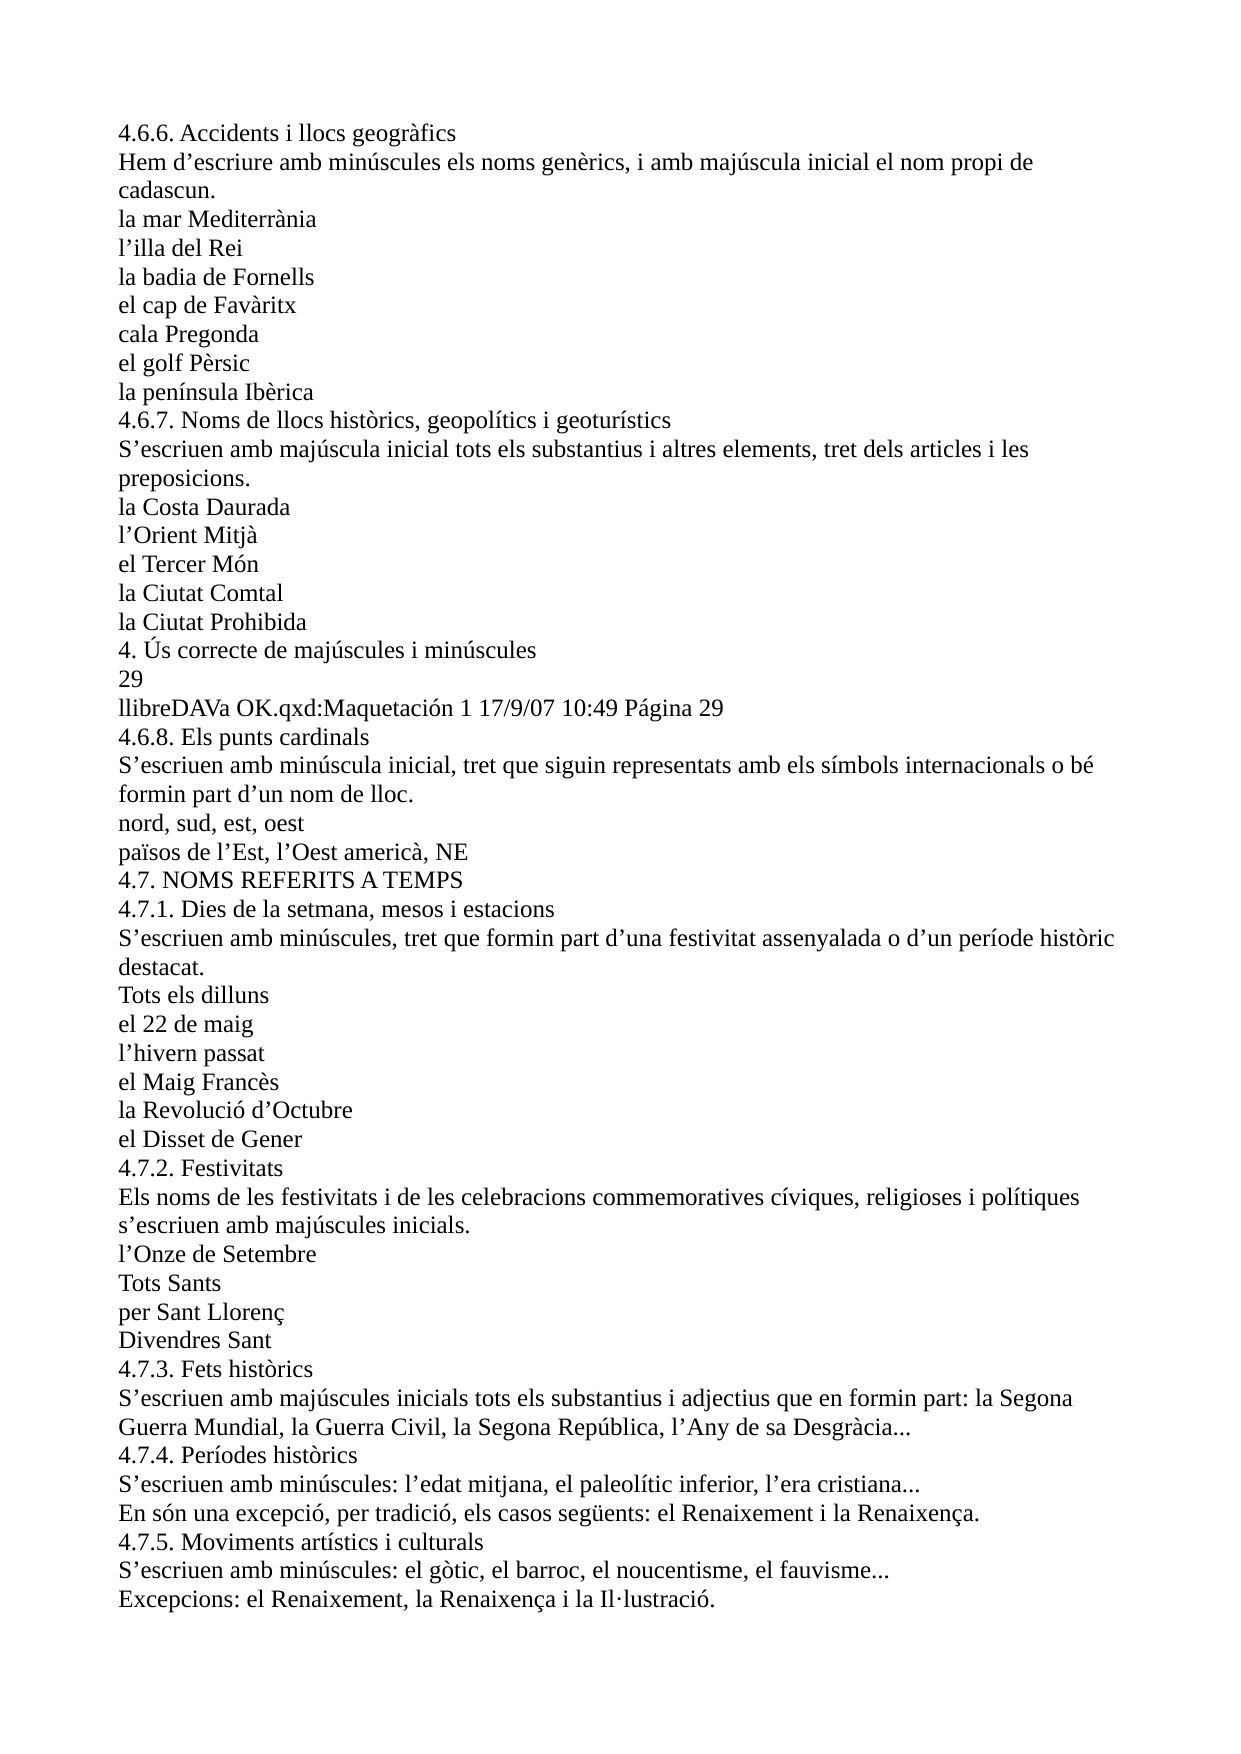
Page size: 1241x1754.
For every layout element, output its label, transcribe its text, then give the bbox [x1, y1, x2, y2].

text Excepcions: el Renaixement, la Renaixença i la Il·lustració. [118, 1584, 1122, 1613]
text 29 [118, 664, 1122, 693]
text Els noms de les festivitats i de les celebracions commemoratives cíviques, religioses i polítiques [118, 1182, 1122, 1211]
text 4.7.2. Festivitats [118, 1153, 1122, 1182]
text 4.7.3. Fets històrics [118, 1354, 1122, 1383]
text l’Orient Mitjà [118, 521, 1122, 549]
text 4.7.5. Moviments artístics i culturals [118, 1527, 1122, 1556]
text el Tercer Món [118, 549, 1122, 578]
text 4. Ús correcte de majúscules i minúscules [118, 636, 1122, 664]
text cala Pregonda [118, 319, 1122, 348]
text 4.7. NOMS REFERITS A TEMPS [118, 866, 1122, 894]
text 4.7.1. Dies de la setmana, mesos i estacions [118, 894, 1122, 923]
text el cap de Favàritx [118, 291, 1122, 319]
text l’illa del Rei [118, 233, 1122, 262]
text països de l’Est, l’Oest americà, NE [118, 837, 1122, 866]
text llibreDAVa OK.qxd:Maquetación 1 17/9/07 10:49 Página 29 [118, 693, 1122, 722]
text la mar Mediterrània [118, 204, 1122, 233]
text S’escriuen amb minúscules: el gòtic, el barroc, el noucentisme, el fauvisme... [118, 1556, 1122, 1584]
text 4.6.7. Noms de llocs històrics, geopolítics i geoturístics [118, 406, 1122, 434]
text s’escriuen amb majúscules inicials. [118, 1211, 1122, 1239]
text 4.7.4. Períodes històrics [118, 1441, 1122, 1469]
text la Ciutat Prohibida [118, 607, 1122, 636]
text Divendres Sant [118, 1326, 1122, 1354]
text destacat. [118, 952, 1122, 981]
text En són una excepció, per tradició, els casos següents: el Renaixement i la Renaixença. [118, 1498, 1122, 1527]
text Tots els dilluns [118, 981, 1122, 1009]
text Tots Sants [118, 1268, 1122, 1297]
text el Maig Francès [118, 1067, 1122, 1096]
text 4.6.6. Accidents i llocs geogràfics [118, 118, 1122, 147]
text el 22 de maig [118, 1009, 1122, 1038]
text nord, sud, est, oest [118, 808, 1122, 837]
text S’escriuen amb minúscula inicial, tret que siguin representats amb els símbols internacionals o bé [118, 751, 1122, 779]
text S’escriuen amb minúscules, tret que formin part d’una festivitat assenyalada o d’un període històric [118, 923, 1122, 952]
text S’escriuen amb majúscules inicials tots els substantius i adjectius que en formin part: la Segona [118, 1383, 1122, 1412]
text S’escriuen amb minúscules: l’edat mitjana, el paleolític inferior, l’era cristiana... [118, 1469, 1122, 1498]
text formin part d’un nom de lloc. [118, 779, 1122, 808]
text Hem d’escriure amb minúscules els noms genèrics, i amb majúscula inicial el nom propi de cadascun. [118, 147, 1122, 204]
text la Costa Daurada [118, 492, 1122, 521]
text Guerra Mundial, la Guerra Civil, la Segona República, l’Any de sa Desgràcia... [118, 1412, 1122, 1441]
text la badia de Fornells [118, 262, 1122, 291]
text la península Ibèrica [118, 377, 1122, 406]
text 4.6.8. Els punts cardinals [118, 722, 1122, 751]
text la Revolució d’Octubre [118, 1096, 1122, 1124]
text l’Onze de Setembre [118, 1239, 1122, 1268]
text l’hivern passat [118, 1038, 1122, 1067]
text el Disset de Gener [118, 1124, 1122, 1153]
text la Ciutat Comtal [118, 578, 1122, 607]
text S’escriuen amb majúscula inicial tots els substantius i altres elements, tret dels articles i les preposicions. [118, 434, 1122, 492]
text el golf Pèrsic [118, 348, 1122, 377]
text per Sant Llorenç [118, 1297, 1122, 1326]
